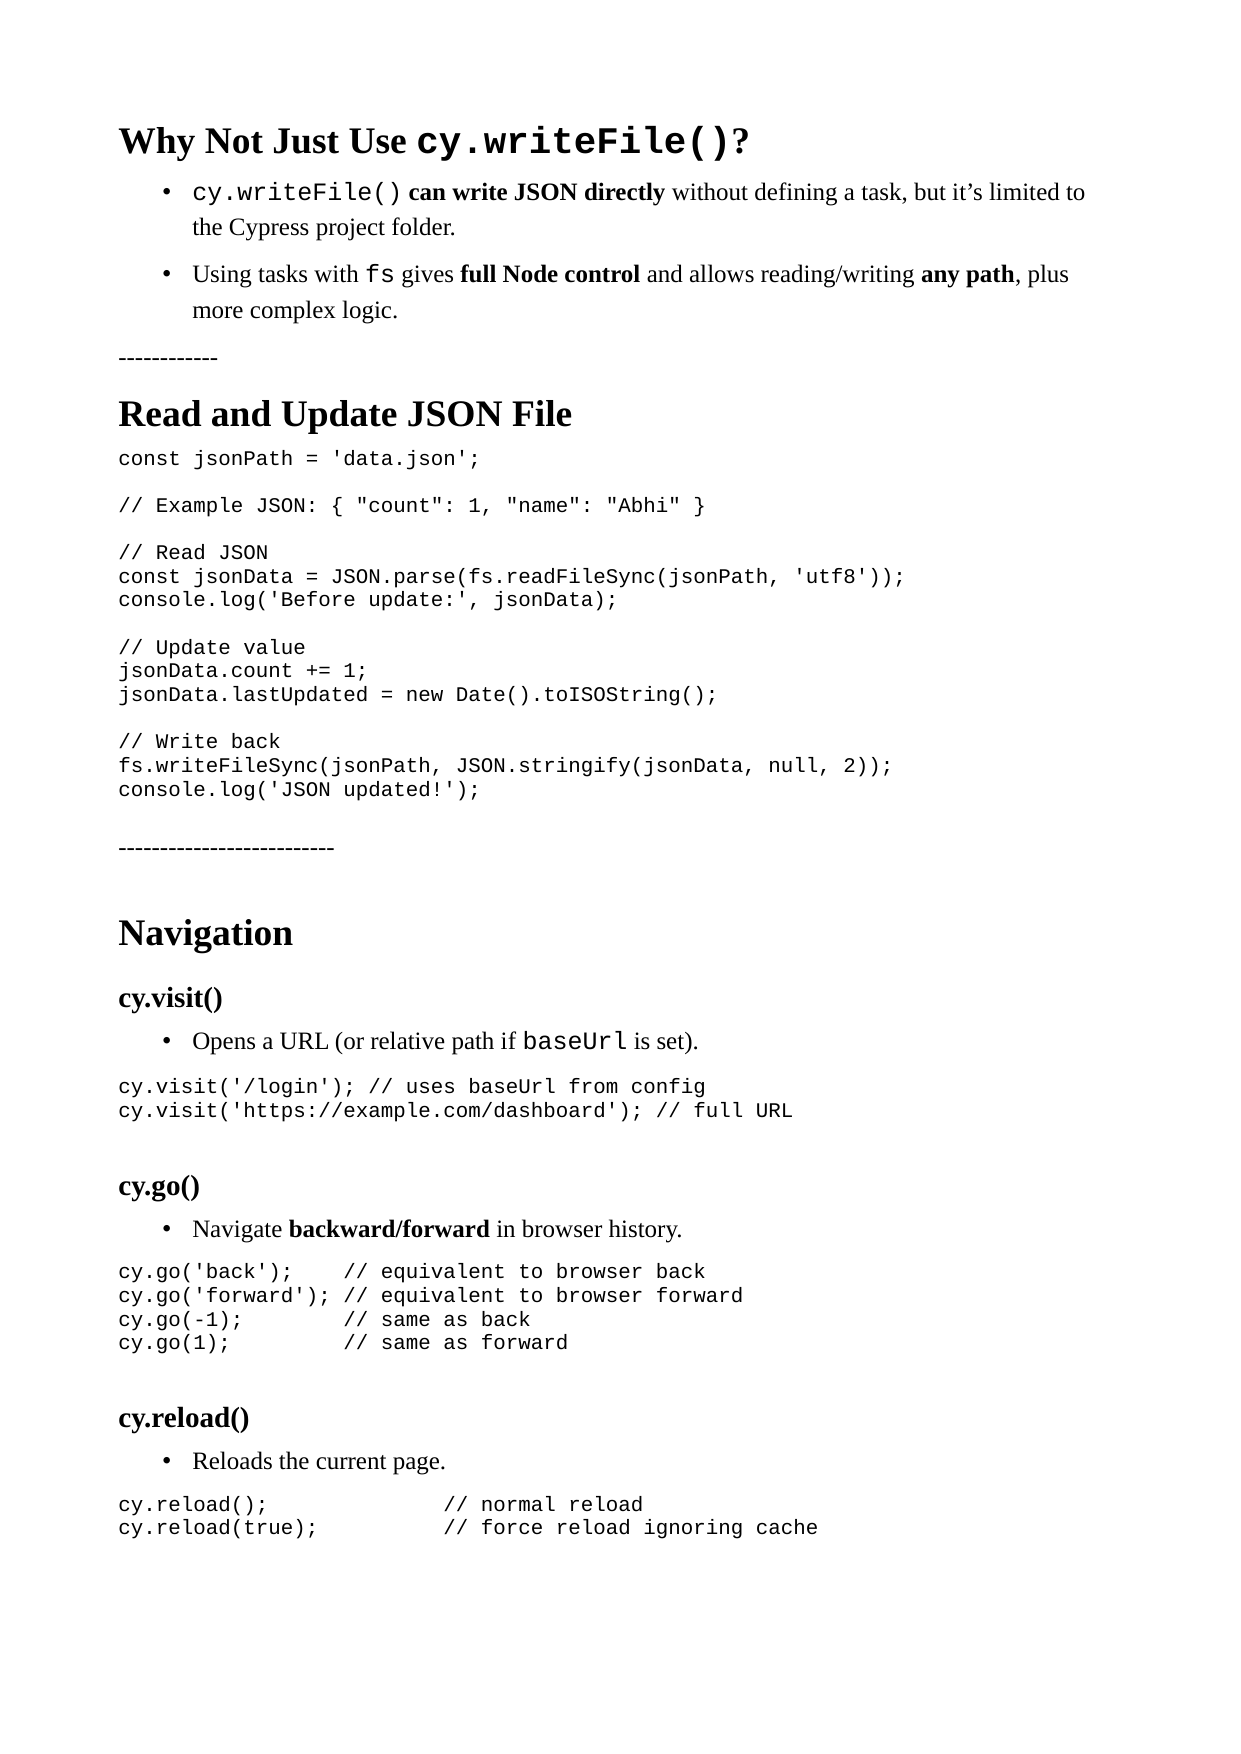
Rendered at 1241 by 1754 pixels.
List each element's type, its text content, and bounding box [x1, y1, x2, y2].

subtitle cy.reload() [118, 1400, 1122, 1433]
list cy.writeFile() can write JSON directly without defining a task, but it’s limited to the Cypress project folder. [162, 177, 1122, 241]
text cy.go('back'); // equivalent to browser back [118, 1261, 1122, 1285]
text const jsonData = JSON.parse(fs.readFileSync(jsonPath, 'utf8')); [118, 566, 1122, 589]
list Navigate backward/forward in browser history. [162, 1214, 1122, 1242]
text // Update value [118, 637, 1122, 660]
subtitle Read and Update JSON File [118, 392, 1122, 435]
text cy.go('forward'); // equivalent to browser forward [118, 1285, 1122, 1308]
text fs.writeFileSync(jsonPath, JSON.stringify(jsonData, null, 2)); [118, 755, 1122, 778]
text cy.reload(); // normal reload [118, 1493, 1122, 1517]
subtitle cy.go() [118, 1168, 1122, 1201]
text cy.visit('https://example.com/dashboard'); // full URL [118, 1100, 1122, 1123]
text cy.go(1); // same as forward [118, 1332, 1122, 1356]
text jsonData.lastUpdated = new Date().toISOString(); [118, 684, 1122, 708]
text cy.go(-1); // same as back [118, 1308, 1122, 1332]
subtitle cy.visit() [118, 980, 1122, 1014]
text console.log('Before update:', jsonData); [118, 589, 1122, 613]
list Using tasks with fs gives full Node control and allows reading/writing any path, plus more complex logic. [162, 259, 1122, 323]
text -------------------------- [118, 832, 1122, 860]
list Opens a URL (or relative path if baseUrl is set). [162, 1026, 1122, 1057]
text // Example JSON: { "count": 1, "name": "Abhi" } [118, 495, 1122, 518]
text ------------ [118, 342, 1122, 371]
text const jsonPath = 'data.json'; [118, 447, 1122, 471]
text jsonData.count += 1; [118, 660, 1122, 684]
text console.log('JSON updated!'); [118, 778, 1122, 802]
text // Read JSON [118, 542, 1122, 566]
subtitle Why Not Just Use cy.writeFile()? [118, 118, 1122, 164]
text // Write back [118, 731, 1122, 755]
subtitle Navigation [118, 910, 1122, 953]
text cy.reload(true); // force reload ignoring cache [118, 1517, 1122, 1541]
text cy.visit('/login'); // uses baseUrl from config [118, 1076, 1122, 1100]
list Reloads the current page. [162, 1446, 1122, 1475]
